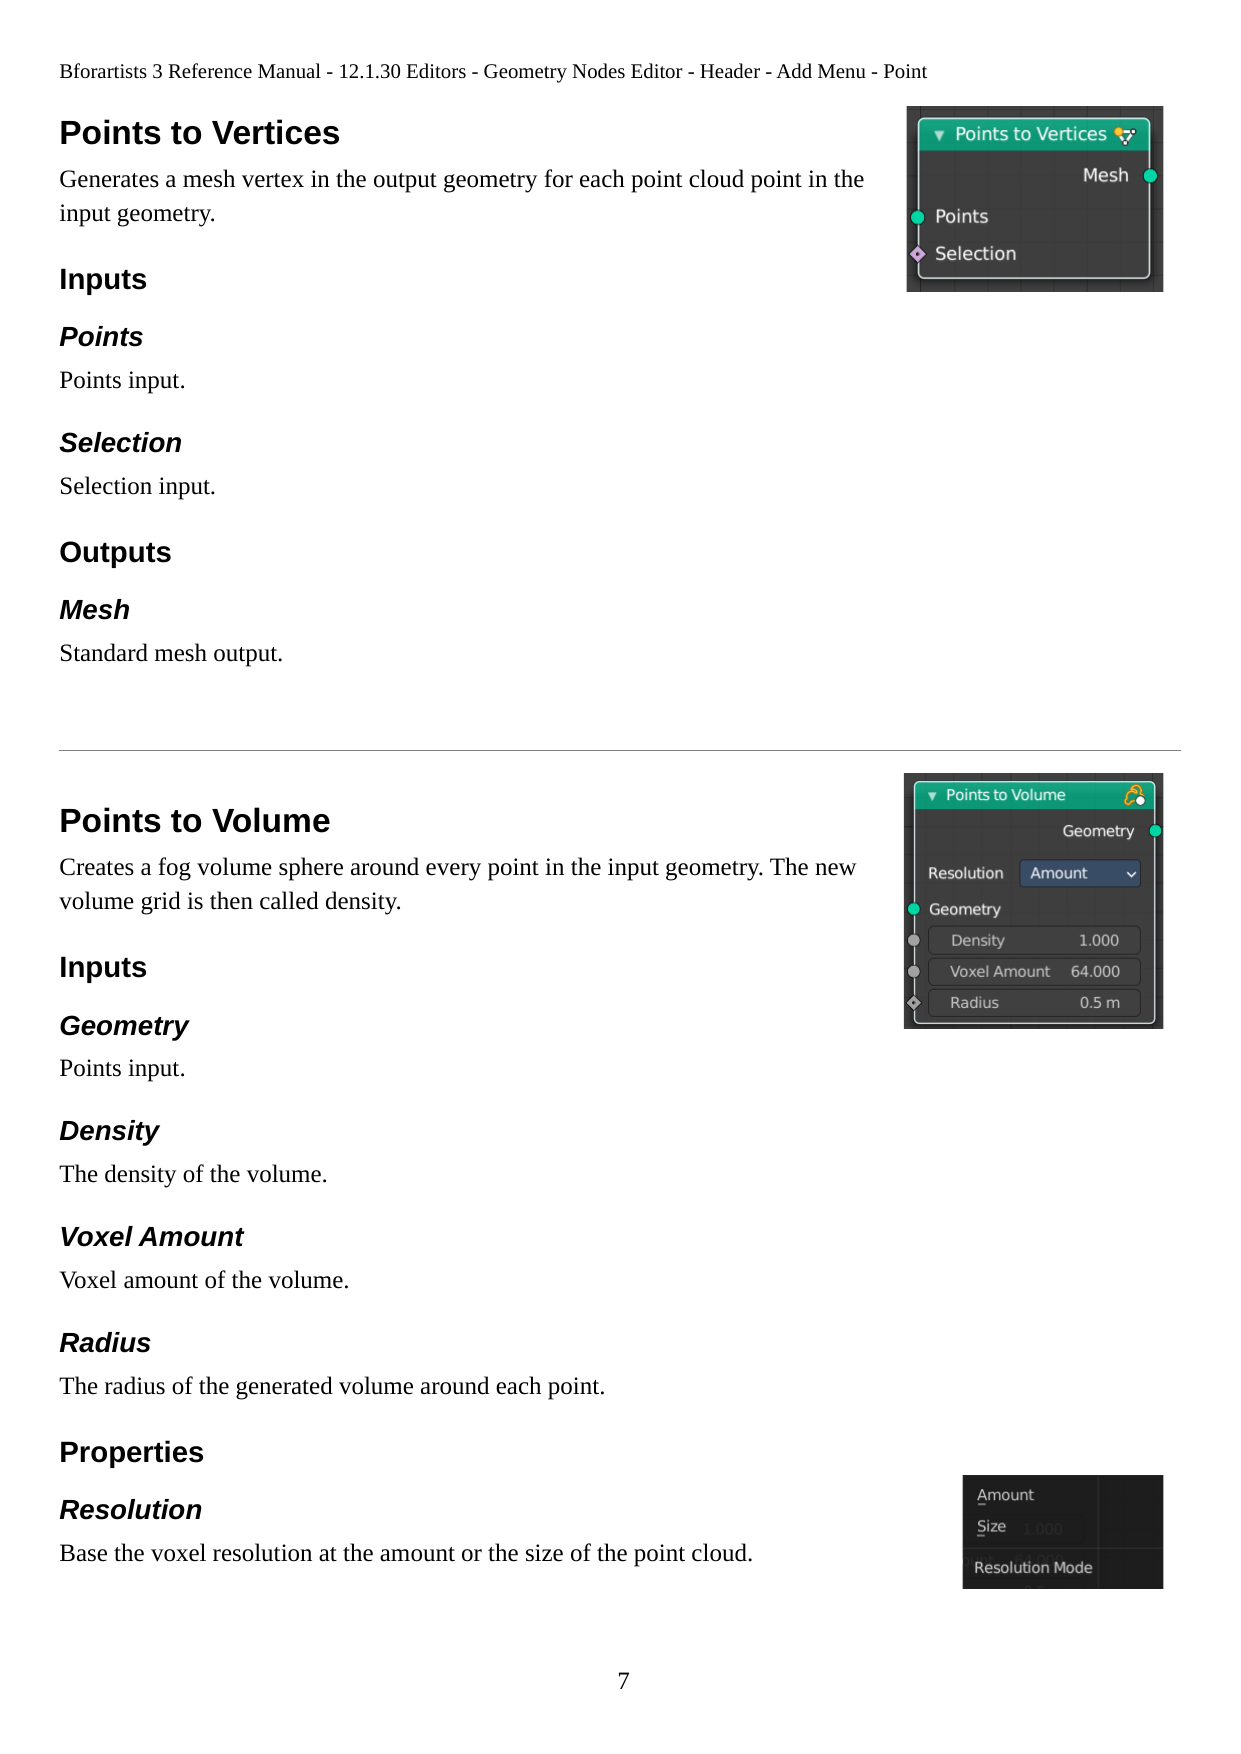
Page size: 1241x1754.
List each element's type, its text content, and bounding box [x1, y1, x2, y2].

picture [903, 773, 1164, 1029]
subtitle Outputs [59, 534, 1181, 568]
text Base the voxel resolution at the amount or the size of the point cloud. [59, 1538, 962, 1567]
subtitle Properties [59, 1435, 1181, 1468]
subtitle [1164, 1493, 1181, 1525]
subtitle Points [59, 321, 1181, 352]
subtitle Density [59, 1115, 1181, 1147]
subtitle Voxel Amount [59, 1221, 1181, 1253]
text The radius of the generated volume around each point. [59, 1371, 1181, 1400]
text The density of the volume. [59, 1159, 1181, 1188]
subtitle [1164, 801, 1181, 839]
picture [906, 106, 1164, 292]
subtitle Geometry [59, 1009, 1181, 1041]
text Voxel amount of the volume. [59, 1265, 1181, 1294]
picture [962, 1475, 1164, 1589]
subtitle Mesh [59, 593, 1181, 625]
subtitle Radius [59, 1327, 1181, 1358]
subtitle [1164, 950, 1181, 984]
subtitle Resolution [59, 1493, 962, 1525]
text Points input. [59, 365, 1181, 394]
subtitle Inputs [59, 262, 1181, 296]
text Standard mesh output. [59, 638, 1181, 666]
subtitle Points to Vertices [59, 113, 906, 151]
text Generates a mesh vertex in the output geometry for each point cloud point in the input geometry. [59, 164, 906, 227]
subtitle Selection [59, 427, 1181, 458]
subtitle Points to Volume [59, 801, 903, 839]
text Points input. [59, 1053, 1181, 1082]
subtitle Inputs [59, 950, 903, 984]
text Creates a fog volume sphere around every point in the input geometry. The new volume grid is then called density. [59, 852, 903, 915]
subtitle [1164, 113, 1181, 151]
text Selection input. [59, 471, 1181, 500]
